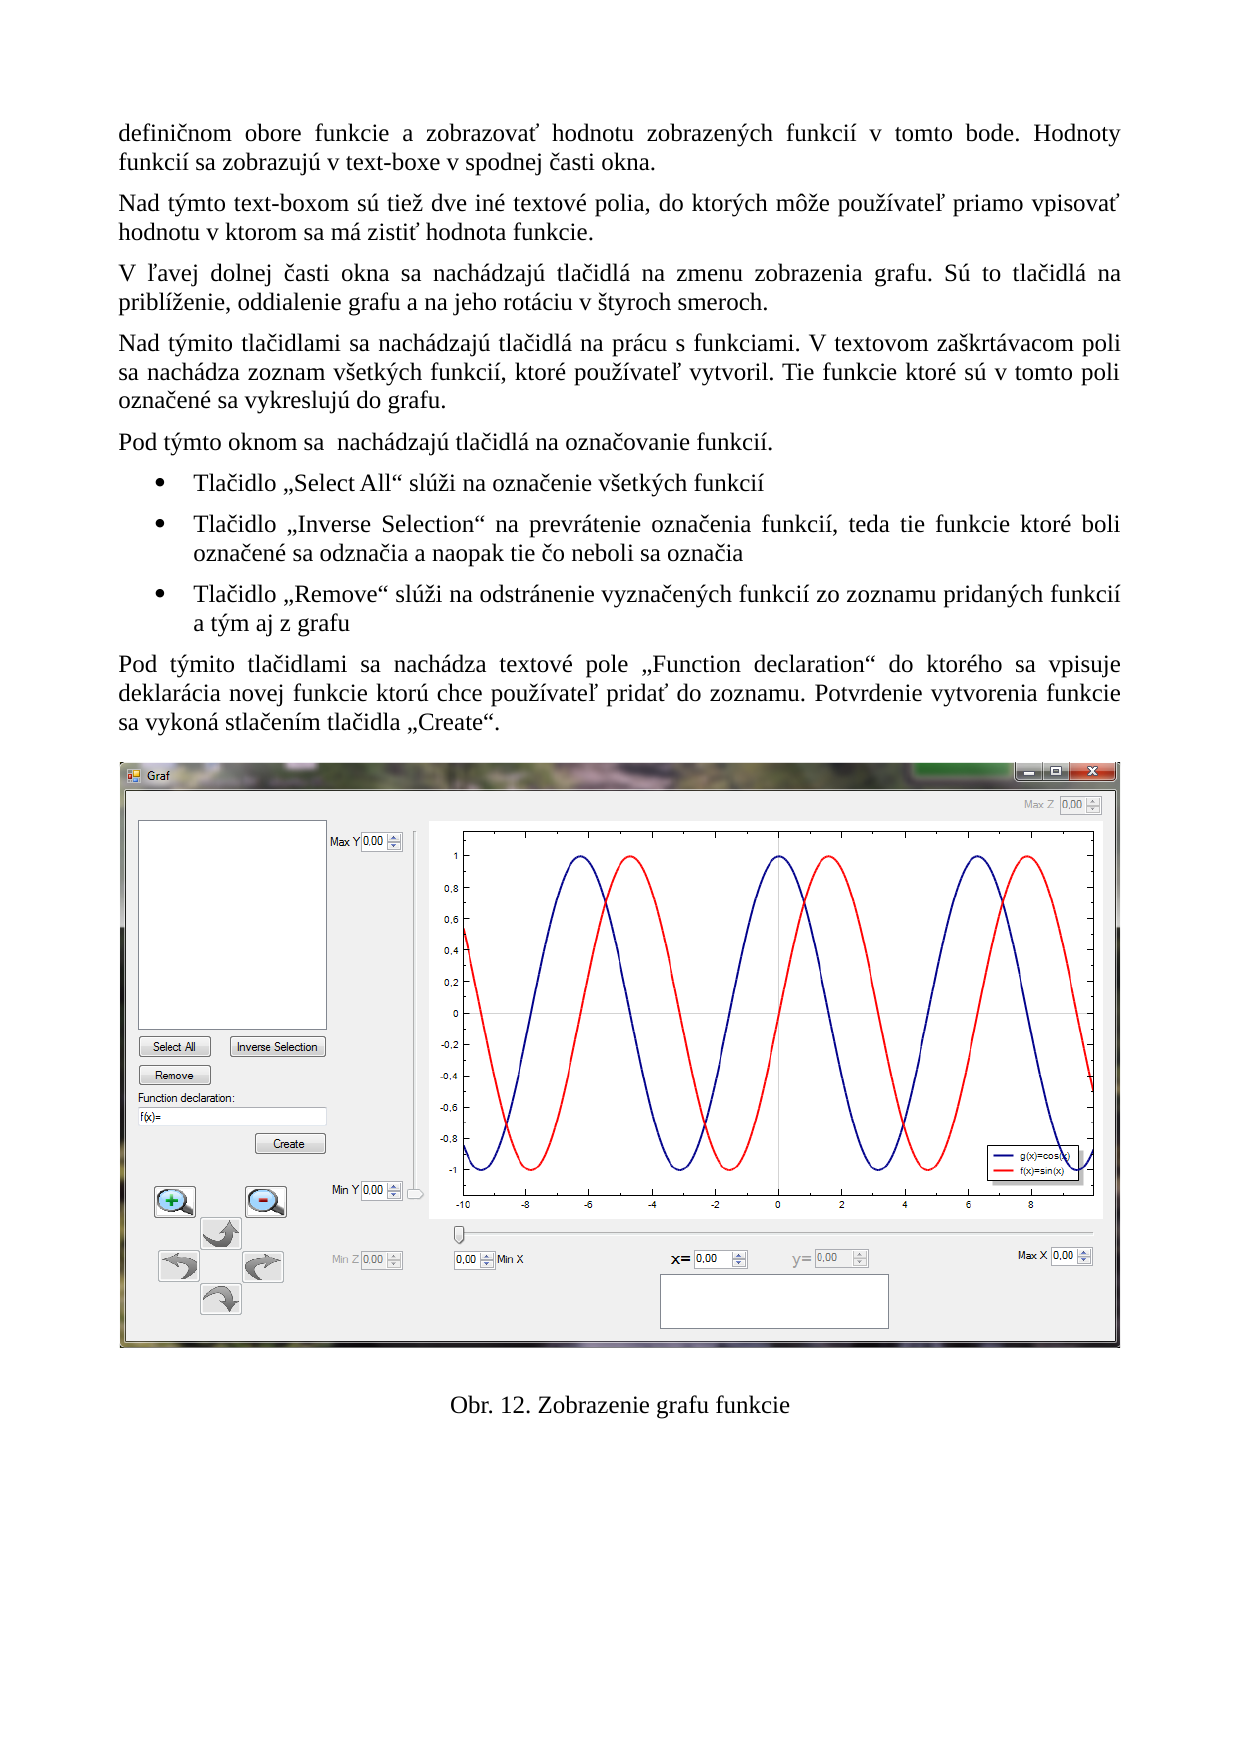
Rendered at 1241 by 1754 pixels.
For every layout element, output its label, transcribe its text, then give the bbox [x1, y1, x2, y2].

list Tlačidlo „Select All“ slúži na označenie všetkých funkcií [156, 468, 1122, 497]
text Pod týmto oknom sa nachádzajú tlačidlá na označovanie funkcií. [118, 427, 1122, 456]
text Nad týmto text-boxom sú tiež dve iné textové polia, do ktorých môže používateľ priamo vpisovať hodnotu v ktorom sa má zistiť hodnota funkcie. [118, 188, 1122, 246]
text V ľavej dolnej časti okna sa nachádzajú tlačidlá na zmenu zobrazenia grafu. Sú to tlačidlá na priblíženie, oddialenie grafu a na jeho rotáciu v štyroch smeroch. [118, 258, 1122, 316]
text Obr. 12. Zobrazenie grafu funkcie [118, 1390, 1122, 1419]
picture [119, 762, 1121, 1348]
text Nad týmito tlačidlami sa nachádzajú tlačidlá na prácu s funkciami. V textovom zaškrtávacom poli sa nachádza zoznam všetkých funkcií, ktoré používateľ vytvoril. Tie funkcie ktoré sú v tomto poli označené sa vykreslujú do grafu. [118, 328, 1122, 414]
text definičnom obore funkcie a zobrazovať hodnotu zobrazených funkcií v tomto bode. Hodnoty funkcií sa zobrazujú v text-boxe v spodnej časti okna. [118, 118, 1122, 176]
text Pod týmito tlačidlami sa nachádza textové pole „Function declaration“ do ktorého sa vpisuje deklarácia novej funkcie ktorú chce používateľ pridať do zoznamu. Potvrdenie vytvorenia funkcie sa vykoná stlačením tlačidla „Create“. [118, 649, 1122, 736]
list Tlačidlo „Inverse Selection“ na prevrátenie označenia funkcií, teda tie funkcie ktoré boli označené sa odznačia a naopak tie čo neboli sa označia [156, 509, 1122, 567]
list Tlačidlo „Remove“ slúži na odstránenie vyznačených funkcií zo zoznamu pridaných funkcií a tým aj z grafu [156, 579, 1122, 637]
